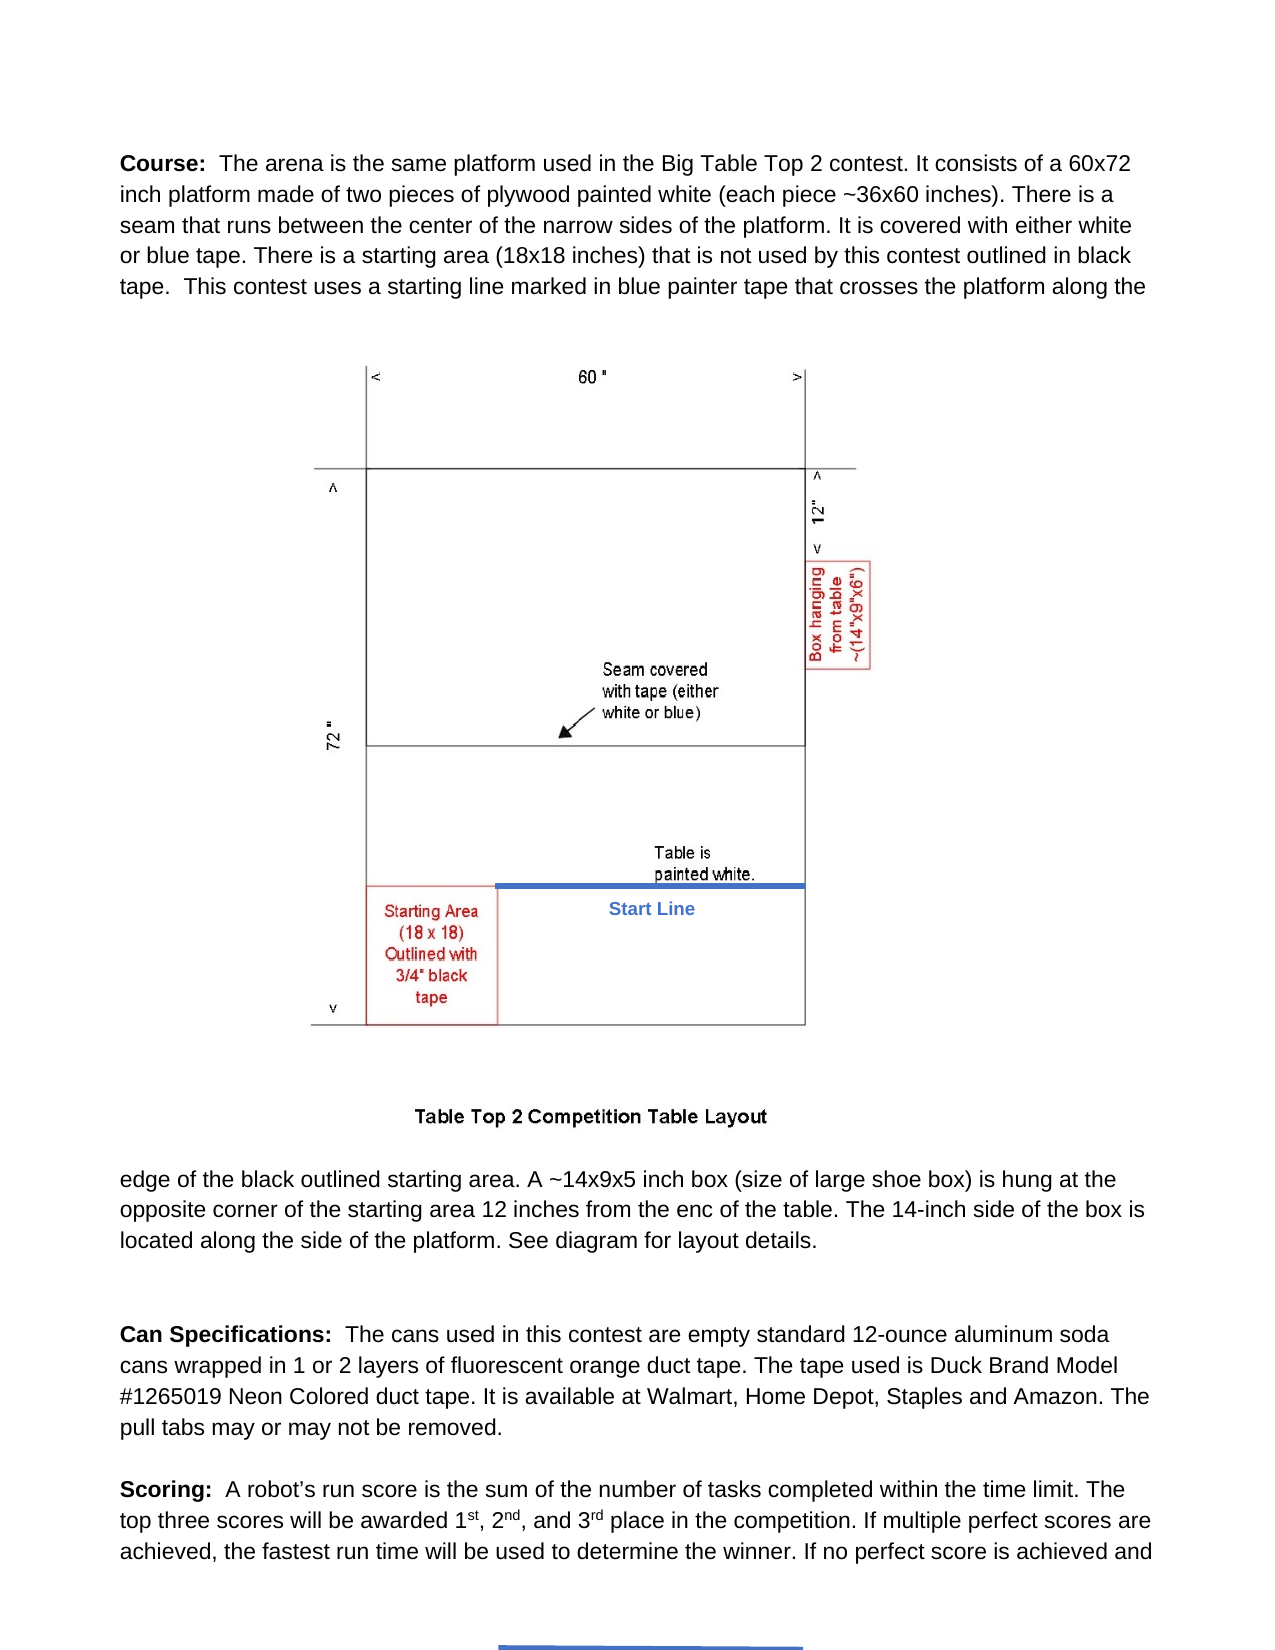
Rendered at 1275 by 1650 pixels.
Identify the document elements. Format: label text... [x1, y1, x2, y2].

text Can Specifications: The cans used in this contest are empty standard 12-ounce aluminum soda cans wrapped in 1 or 2 layers of fluorescent orange duct tape. The tape used is Duck Brand Model #1265019 Neon Colored duct tape. It is available at Walmart, Home Depot, Staples and Amazon. The pull tabs may or may not be removed. [119, 1321, 1155, 1440]
text Start Line [609, 898, 705, 920]
text Scoring: A robot’s run score is the sum of the number of tasks completed within the time limit. The top three scores will be awarded 1st, 2nd, and 3rd place in the competition. If multiple perfect scores are achieved, the fastest run time will be used to determine the winner. If no perfect score is achieved and [119, 1476, 1155, 1564]
text Course: The arena is the same platform used in the Big Table Top 2 contest. It consists of a 60x72 inch platform made of two pieces of plywood painted white (each piece ~36x60 inches). There is a seam that runs between the center of the narrow sides of the platform. It is covered with either white or blue tape. There is a starting area (18x18 inches) that is not used by this contest outlined in black tape. This contest uses a starting line marked in blue painter tape that crosses the platform along the edge of the black outlined starting area. A ~14x9x5 inch box (size of large shoe box) is hung at the opposite corner of the starting area 12 inches from the enc of the table. The 14-inch side of the box is located along the side of the platform. See diagram for layout details. [119, 150, 1155, 1254]
